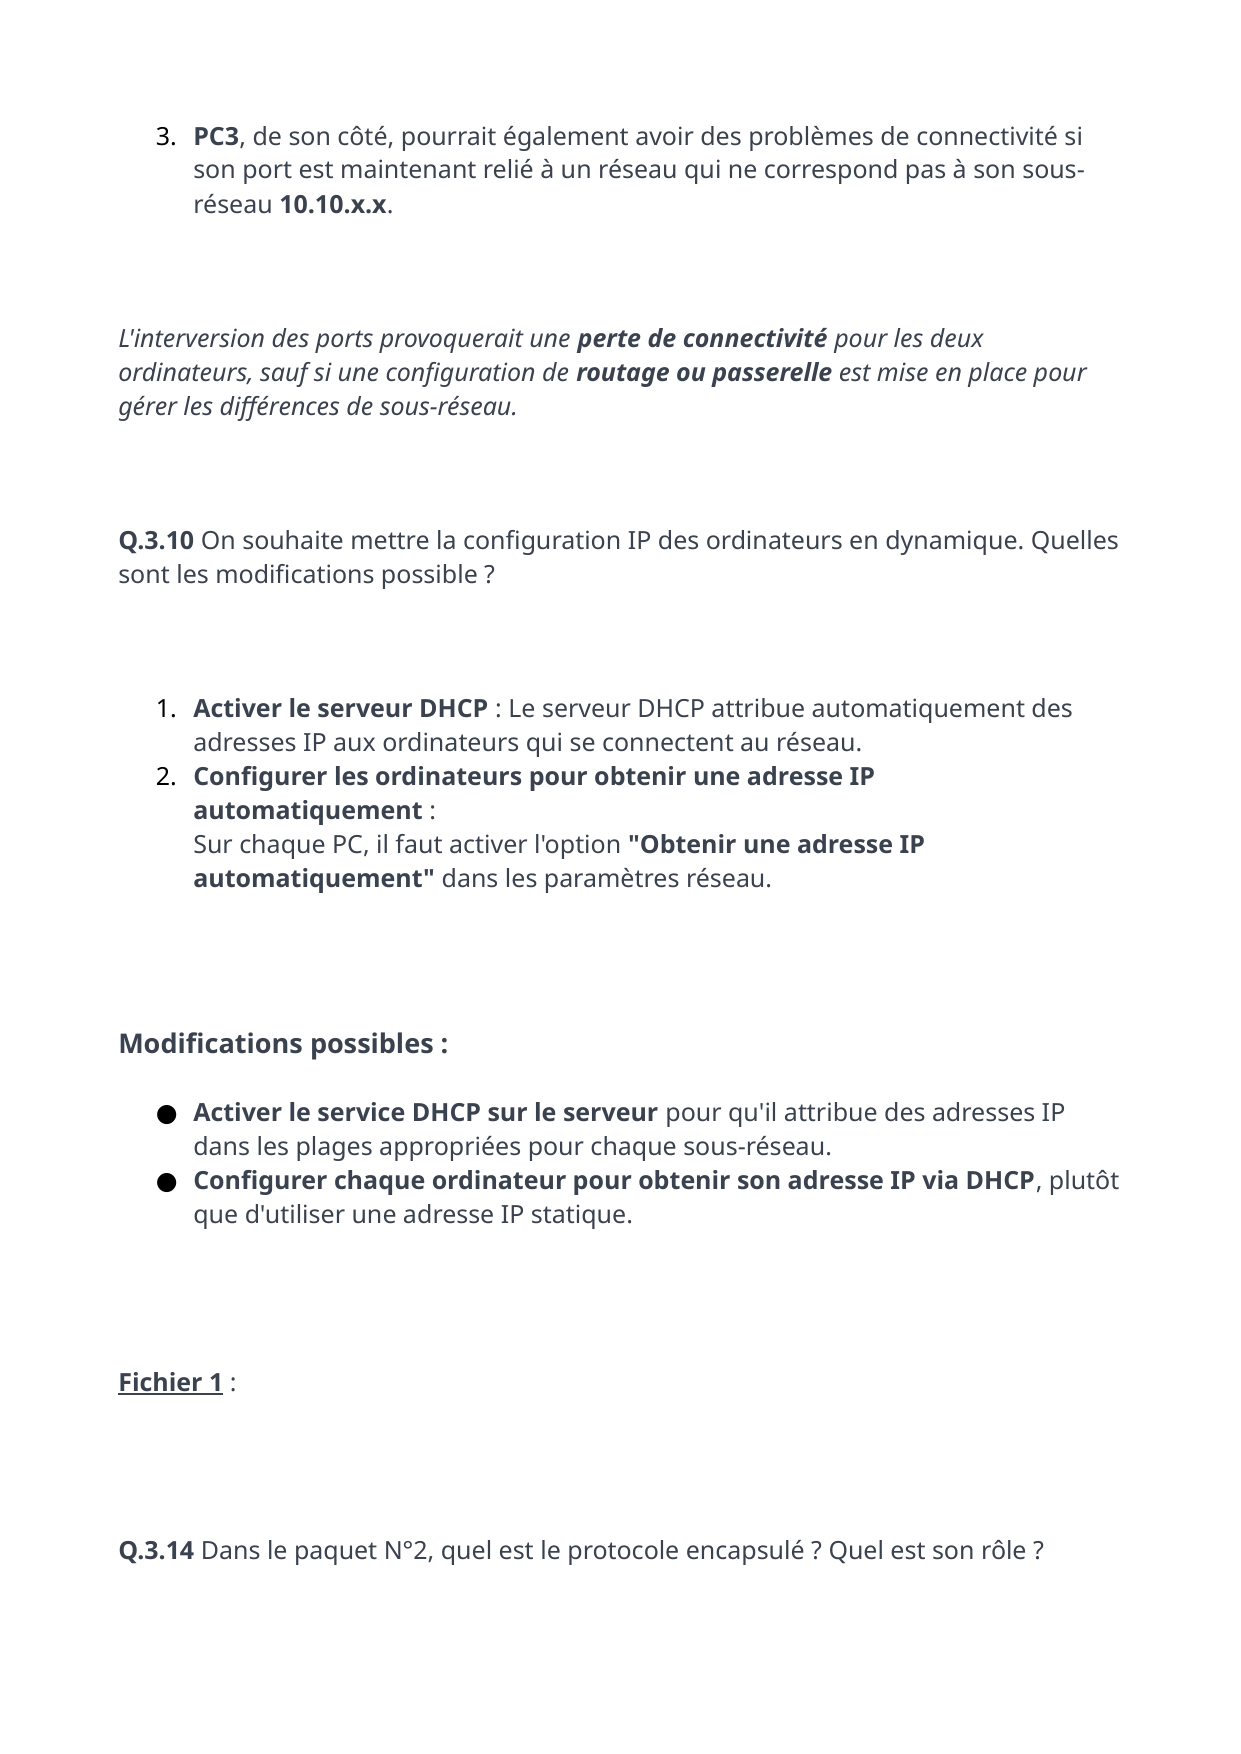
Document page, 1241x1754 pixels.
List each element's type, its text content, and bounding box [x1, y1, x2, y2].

text Fichier 1 : [118, 1365, 1122, 1399]
text Q.3.10 On souhaite mettre la configuration IP des ordinateurs en dynamique. Quelles sont les modifications possible ? [118, 522, 1122, 591]
list Activer le service DHCP sur le serveur pour qu'il attribue des adresses IP dans les plages appropriées pour chaque sous-réseau. [156, 1094, 1122, 1162]
subtitle Modifications possibles : [118, 1024, 1122, 1061]
text L'interversion des ports provoquerait une perte de connectivité pour les deux ordinateurs, sauf si une configuration de routage ou passerelle est mise en place pour gérer les différences de sous-réseau. [118, 320, 1122, 422]
list PC3, de son côté, pourrait également avoir des problèmes de connectivité si son port est maintenant relié à un réseau qui ne correspond pas à son sous-réseau 10.10.x.x. [156, 118, 1122, 220]
list Configurer les ordinateurs pour obtenir une adresse IP automatiquement : Sur chaque PC, il faut activer l'option "Obtenir une adresse IP automatiquement" dans les paramètres réseau. [156, 759, 1122, 895]
list Configurer chaque ordinateur pour obtenir son adresse IP via DHCP, plutôt que d'utiliser une adresse IP statique. [156, 1162, 1122, 1231]
list Activer le serveur DHCP : Le serveur DHCP attribue automatiquement des adresses IP aux ordinateurs qui se connectent au réseau. [156, 691, 1122, 759]
text Q.3.14 Dans le paquet N°2, quel est le protocole encapsulé ? Quel est son rôle ? [118, 1533, 1122, 1567]
